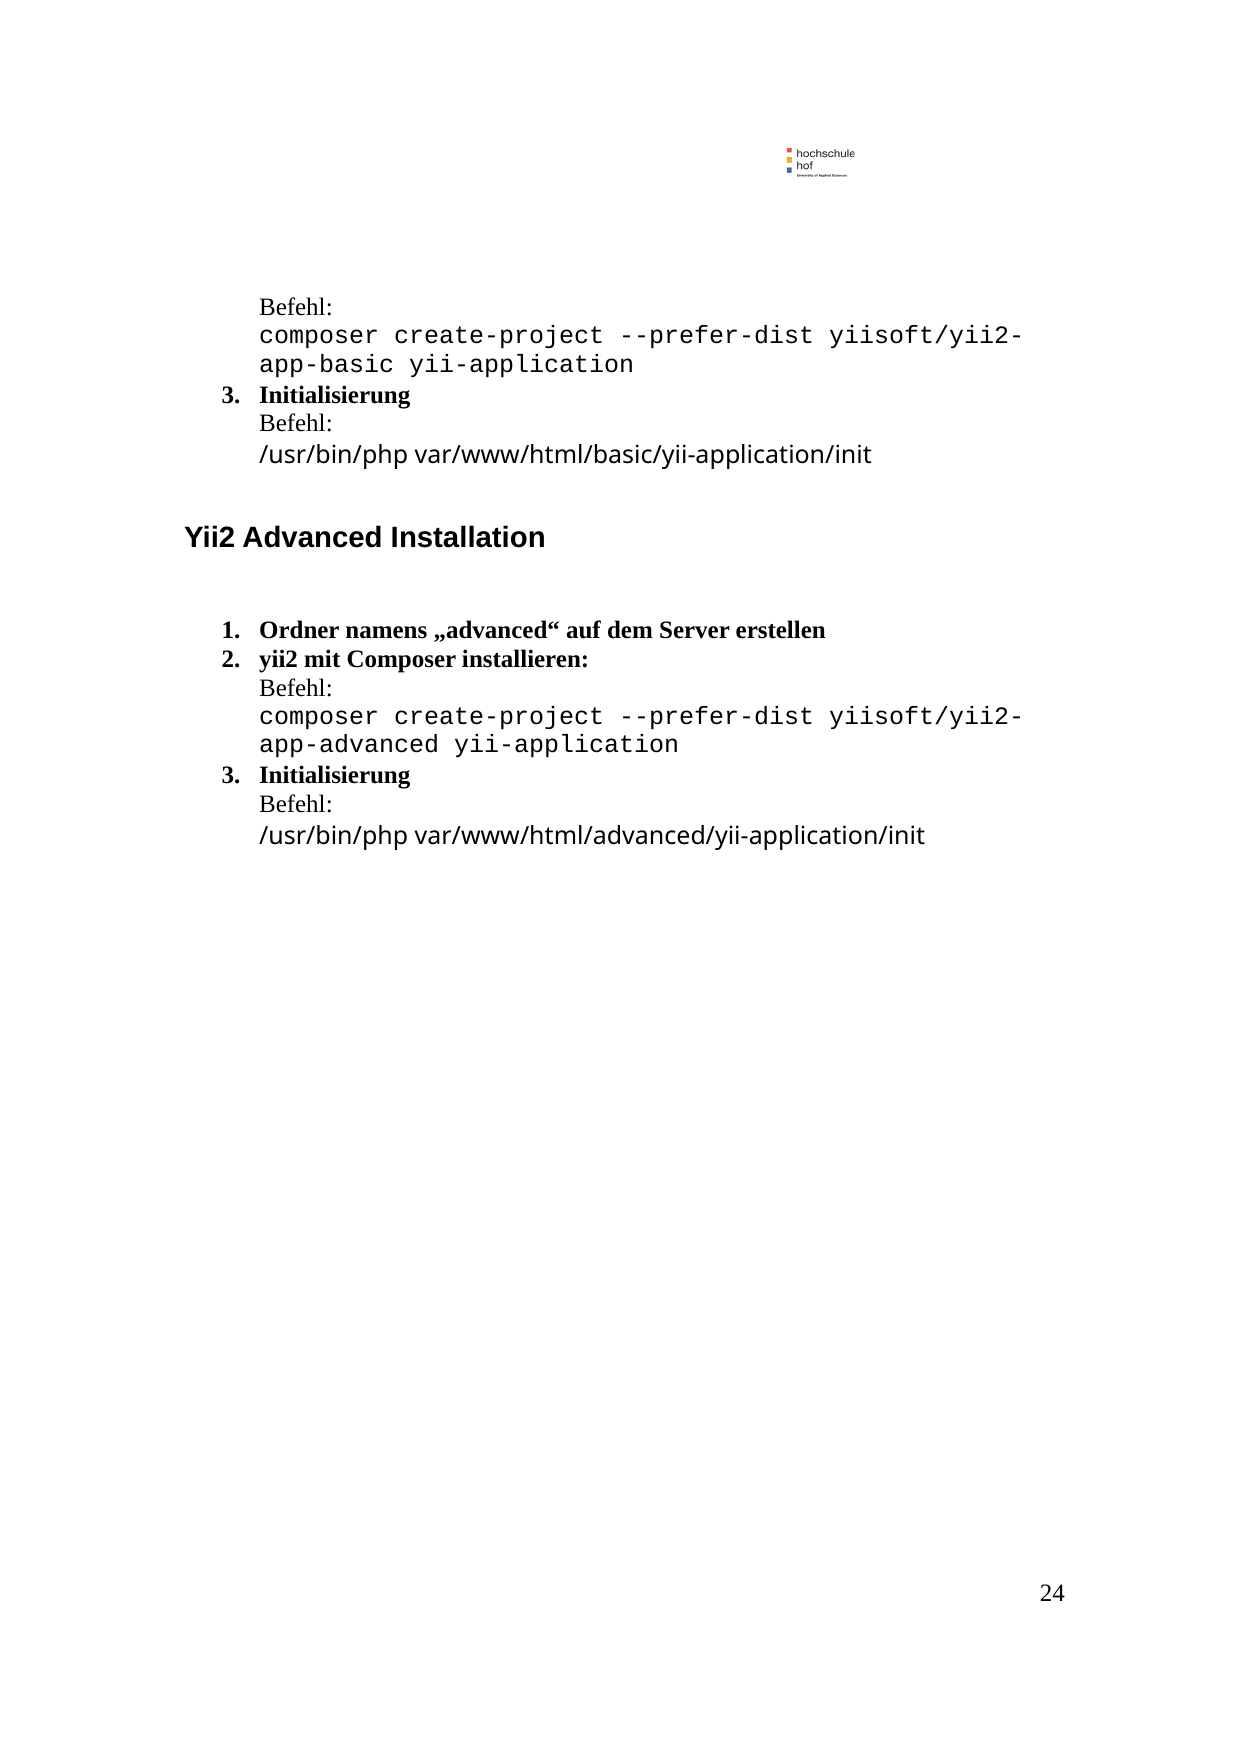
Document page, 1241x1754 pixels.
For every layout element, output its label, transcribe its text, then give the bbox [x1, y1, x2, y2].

list Initialisierung [221, 380, 1064, 408]
list yii2 mit Composer installieren: [221, 644, 1064, 673]
list Ordner namens „advanced“ auf dem Server erstellen [221, 615, 1064, 644]
list Befehl: [221, 292, 1064, 323]
subtitle Yii2 Advanced Installation [184, 520, 1064, 554]
list /usr/bin/php var/www/html/basic/yii-application/init [221, 437, 1064, 471]
list Befehl: [221, 789, 1064, 818]
list Initialisierung [221, 760, 1064, 789]
list /usr/bin/php var/www/html/advanced/yii-application/init [221, 818, 1064, 852]
list Befehl: [221, 673, 1064, 703]
list Befehl: [221, 408, 1064, 437]
picture [786, 148, 855, 177]
list composer create-project --prefer-dist yiisoft/yii2-app-basic yii-application [221, 323, 1064, 380]
list composer create-project --prefer-dist yiisoft/yii2-app-advanced yii-application [221, 703, 1064, 760]
